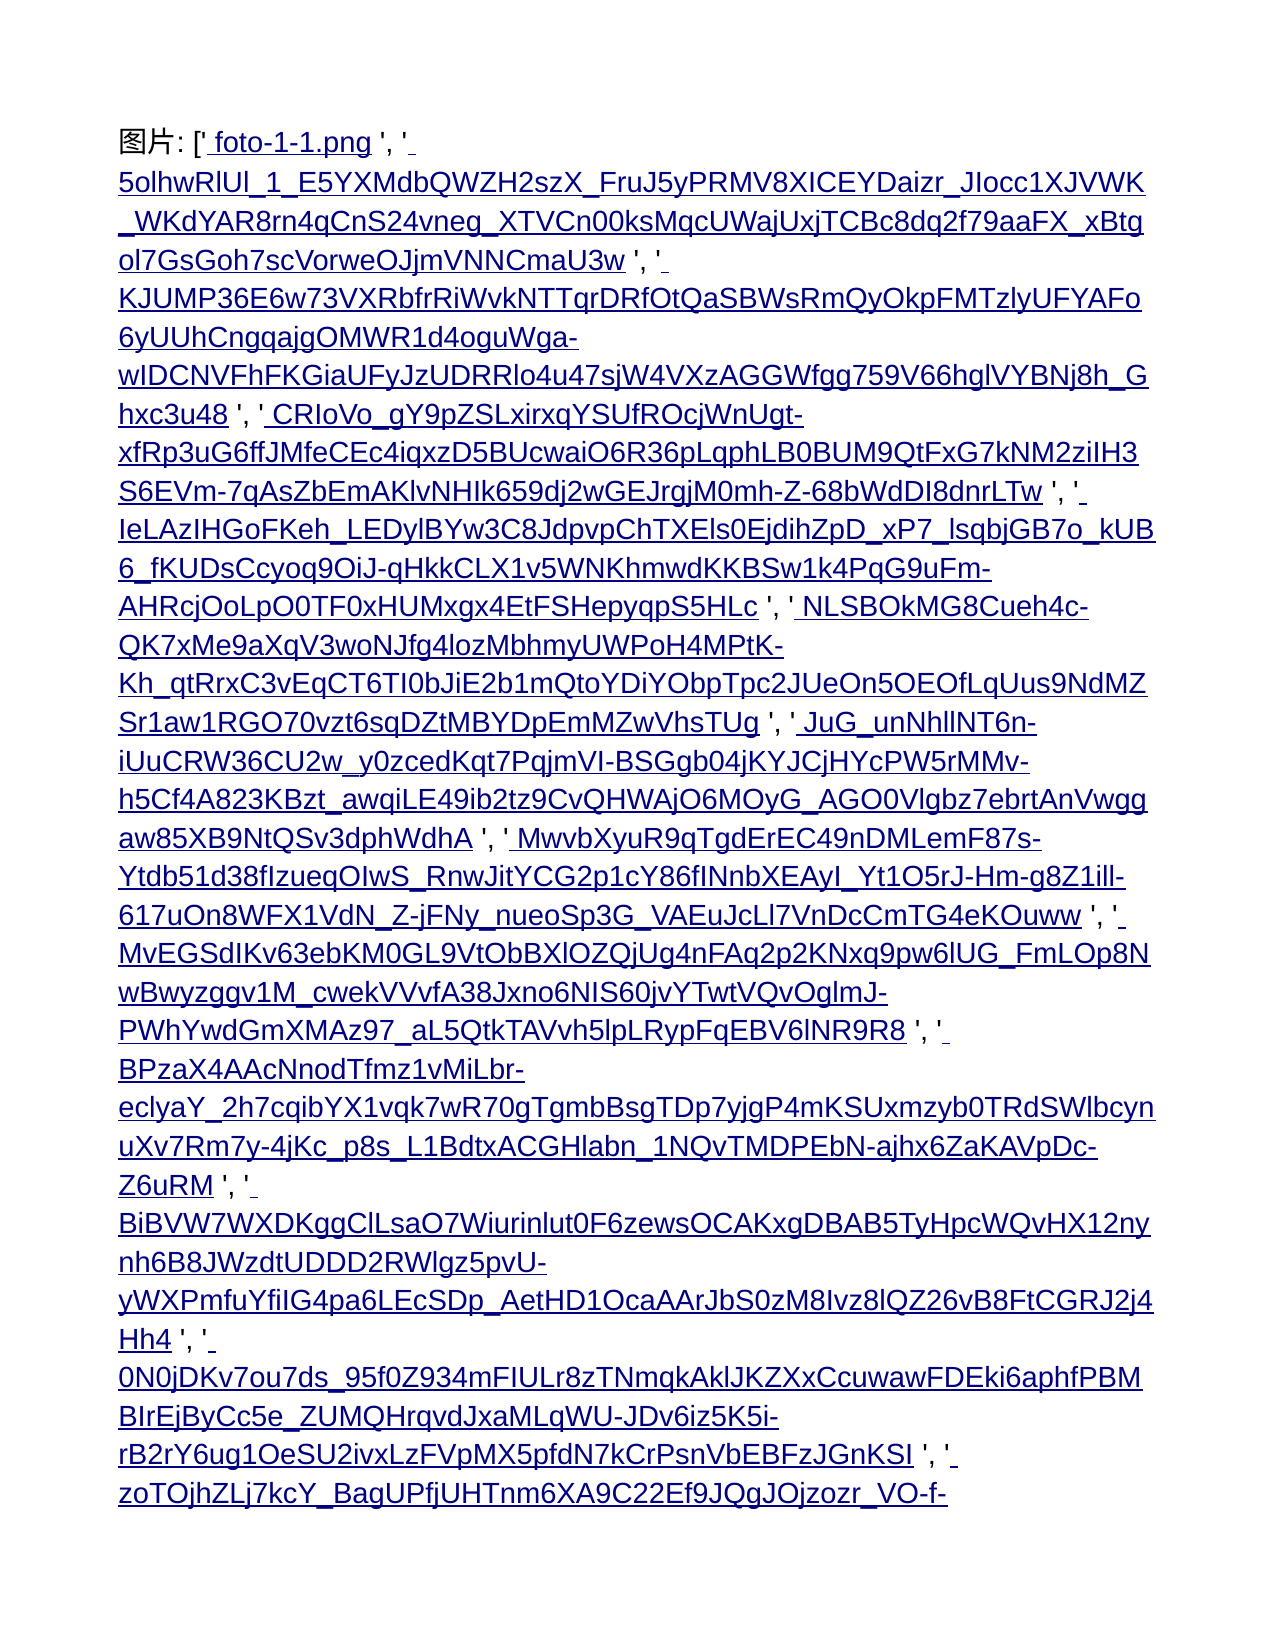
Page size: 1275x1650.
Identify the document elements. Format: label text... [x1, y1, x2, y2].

text 图片: [' foto-1-1.png ', ' 5olhwRlUl_1_E5YXMdbQWZH2szX_FruJ5yPRMV8XICEYDaizr_JIocc1XJVWK_WKdYAR8rn4qCnS24vneg_XTVCn00ksMqcUWajUxjTCBc8dq2f79aaFX_xBtgol7GsGoh7scVorweOJjmVNNCmaU3w ', ' KJUMP36E6w73VXRbfrRiWvkNTTqrDRfOtQaSBWsRmQyOkpFMTzlyUFYAFo6yUUhCngqajgOMWR1d4oguWga-wIDCNVFhFKGiaUFyJzUDRRlo4u47sjW4VXzAGGWfgg759V66hglVYBNj8h_Ghxc3u48 ', ' CRIoVo_gY9pZSLxirxqYSUfROcjWnUgt-xfRp3uG6ffJMfeCEc4iqxzD5BUcwaiO6R36pLqphLB0BUM9QtFxG7kNM2ziIH3S6EVm-7qAsZbEmAKlvNHIk659dj2wGEJrgjM0mh-Z-68bWdDI8dnrLTw ', ' IeLAzIHGoFKeh_LEDylBYw3C8JdpvpChTXEls0EjdihZpD_xP7_lsqbjGB7o_kUB6_fKUDsCcyoq9OiJ-qHkkCLX1v5WNKhmwdKKBSw1k4PqG9uFm-AHRcjOoLpO0TF0xHUMxgx4EtFSHepyqpS5HLc ', ' NLSBOkMG8Cueh4c-QK7xMe9aXqV3woNJfg4lozMbhmyUWPoH4MPtK-Kh_qtRrxC3vEqCT6TI0bJiE2b1mQtoYDiYObpTpc2JUeOn5OEOfLqUus9NdMZSr1aw1RGO70vzt6sqDZtMBYDpEmMZwVhsTUg ', ' JuG_unNhllNT6n-iUuCRW36CU2w_y0zcedKqt7PqjmVI-BSGgb04jKYJCjHYcPW5rMMv-h5Cf4A823KBzt_awqiLE49ib2tz9CvQHWAjO6MOyG_AGO0Vlgbz7ebrtAnVwggaw85XB9NtQSv3dphWdhA ', ' MwvbXyuR9qTgdErEC49nDMLemF87s-Ytdb51d38fIzueqOIwS_RnwJitYCG2p1cY86fINnbXEAyI_Yt1O5rJ-Hm-g8Z1ill-617uOn8WFX1VdN_Z-jFNy_nueoSp3G_VAEuJcLl7VnDcCmTG4eKOuww ', ' MvEGSdIKv63ebKM0GL9VtObBXlOZQjUg4nFAq2p2KNxq9pw6lUG_FmLOp8NwBwyzggv1M_cwekVVvfA38Jxno6NIS60jvYTwtVQvOglmJ-PWhYwdGmXMAz97_aL5QtkTAVvh5lpLRypFqEBV6lNR9R8 ', ' BPzaX4AAcNnodTfmz1vMiLbr-eclyaY_2h7cqibYX1vqk7wR70gTgmbBsgTDp7yjgP4mKSUxmzyb0TRdSWlbcynuXv7Rm7y-4jKc_p8s_L1BdtxACGHlabn_1NQvTMDPEbN-ajhx6ZaKAVpDc-Z6uRM ', ' BiBVW7WXDKggClLsaO7Wiurinlut0F6zewsOCAKxgDBAB5TyHpcWQvHX12nynh6B8JWzdtUDDD2RWlgz5pvU-yWXPmfuYfiIG4pa6LEcSDp_AetHD1OcaAArJbS0zM8Ivz8lQZ26vB8FtCGRJ2j4Hh4 ', ' 0N0jDKv7ou7ds_95f0Z934mFIULr8zTNmqkAklJKZXxCcuwawFDEki6aphfPBMBIrEjByCc5e_ZUMQHrqvdJxaMLqWU-JDv6iz5K5i-rB2rY6ug1OeSU2ivxLzFVpMX5pfdN7kCrPsnVbEBFzJGnKSI ', ' zoTOjhZLj7kcY_BagUPfjUHTnm6XA9C22Ef9JQgJOjzozr_VO-f- [118, 118, 1157, 1509]
